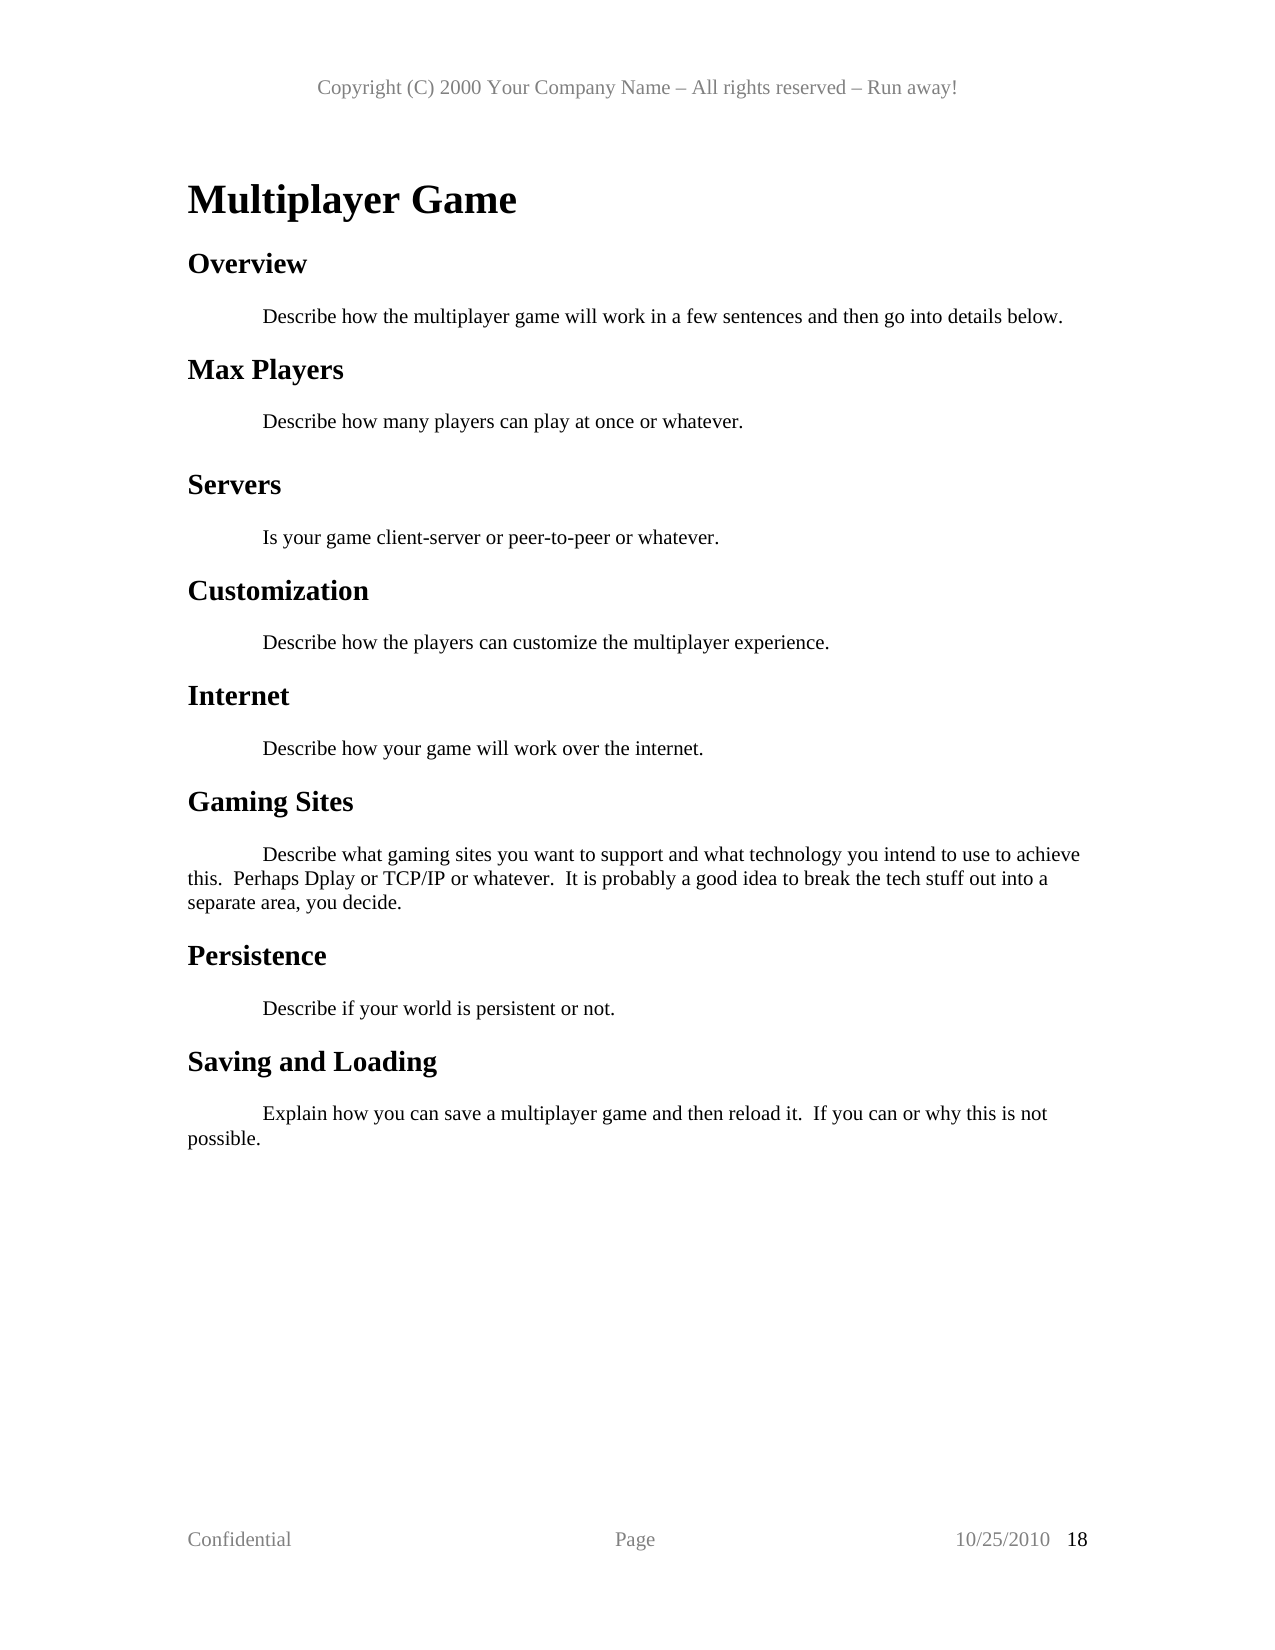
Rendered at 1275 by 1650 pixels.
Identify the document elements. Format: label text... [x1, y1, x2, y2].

subtitle Servers [187, 467, 1087, 501]
subtitle Multiplayer Game [187, 174, 1087, 222]
subtitle Internet [187, 678, 1087, 712]
text Describe if your world is persistent or not. [187, 996, 1087, 1020]
subtitle Overview [187, 246, 1087, 279]
text Is your game client-server or peer-to-peer or whatever. [187, 524, 1087, 549]
text Describe how the players can customize the multiplayer experience. [187, 630, 1087, 654]
subtitle Max Players [187, 352, 1087, 385]
text Explain how you can save a multiplayer game and then reload it. If you can or why this is not possible. [187, 1101, 1087, 1149]
subtitle Gaming Sites [187, 784, 1087, 818]
subtitle Persistence [187, 938, 1087, 972]
subtitle Saving and Loading [187, 1044, 1087, 1077]
subtitle Customization [187, 573, 1087, 606]
text Describe how many players can play at once or whatever. [187, 409, 1087, 433]
text Describe how the multiplayer game will work in a few sentences and then go into details below. [187, 304, 1087, 328]
text Describe how your game will work over the internet. [187, 736, 1087, 760]
text Describe what gaming sites you want to support and what technology you intend to use to achieve this. Perhaps Dplay or TCP/IP or whatever. It is probably a good idea to break the tech stuff out into a separate area, you decide. [187, 842, 1087, 914]
